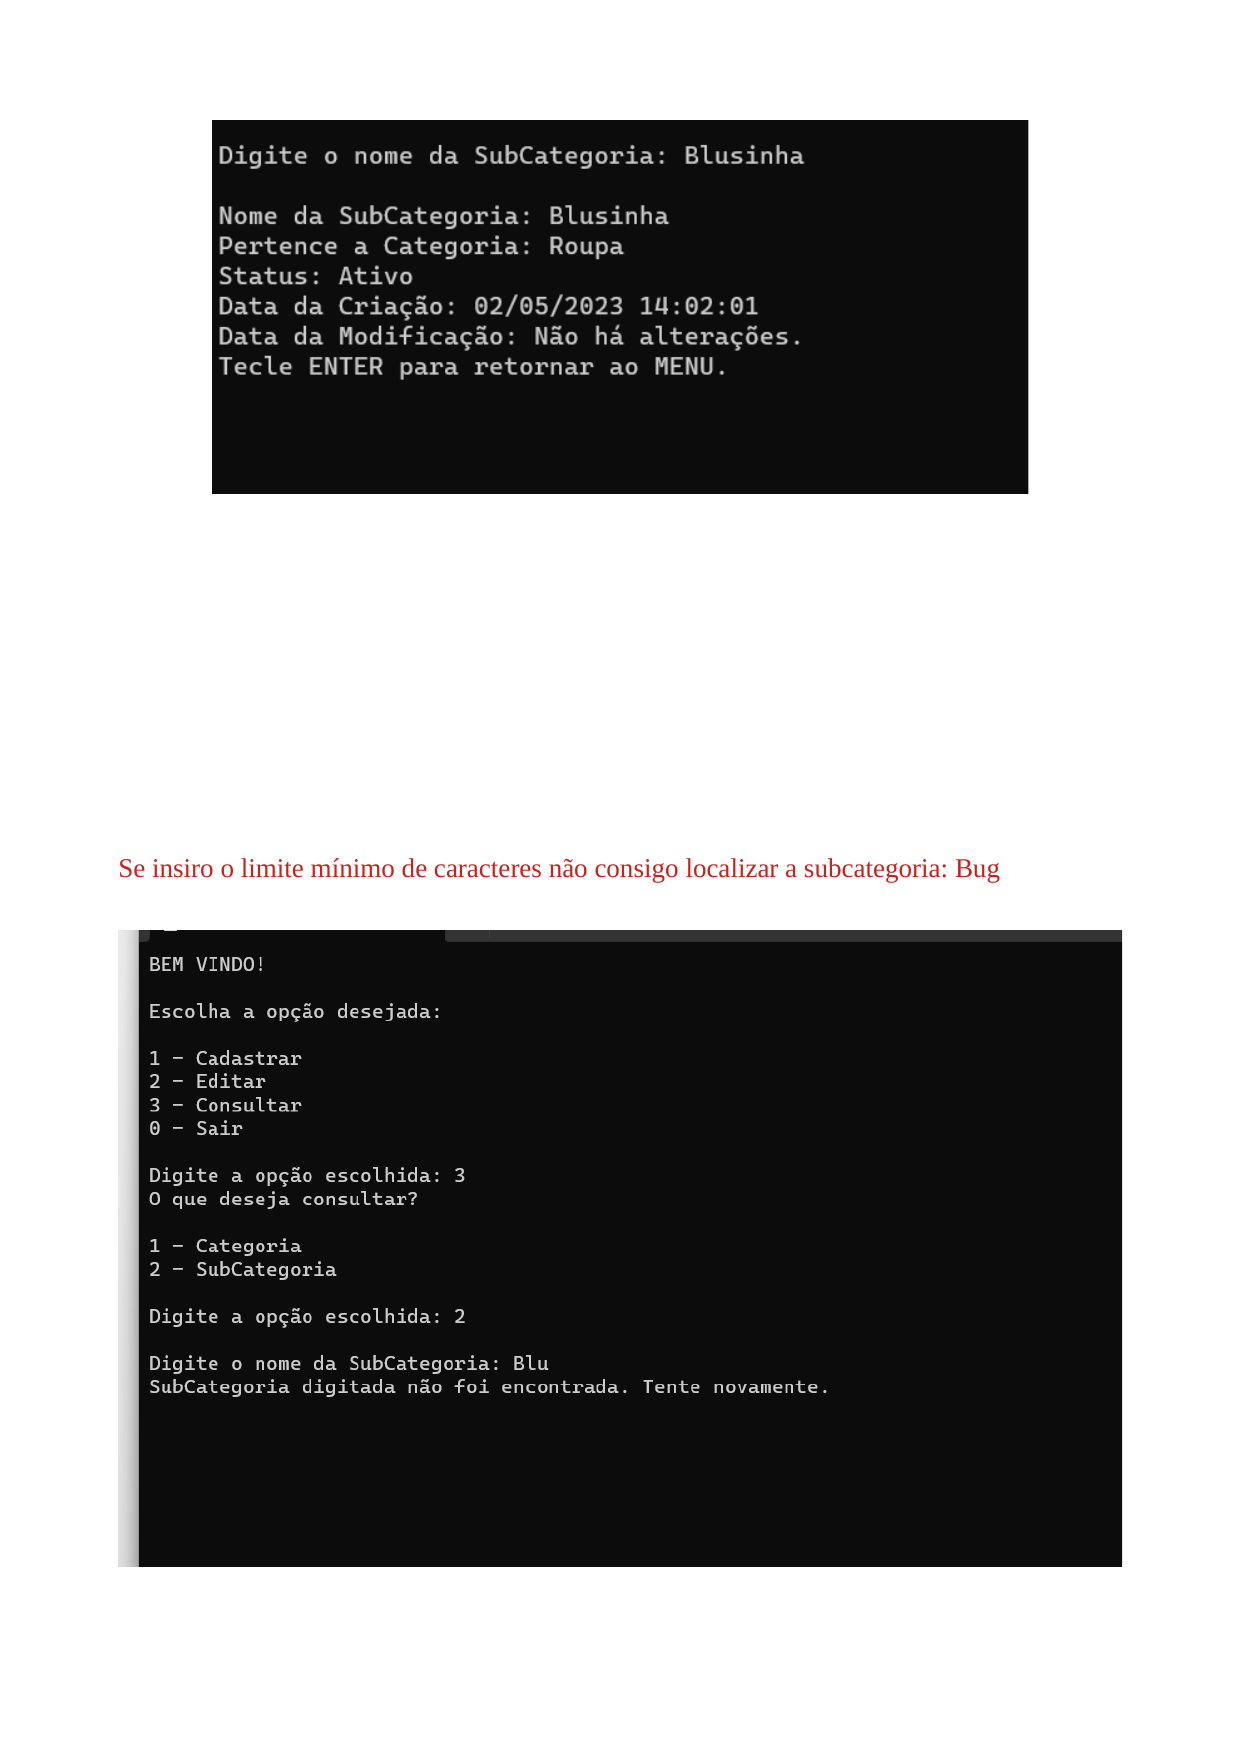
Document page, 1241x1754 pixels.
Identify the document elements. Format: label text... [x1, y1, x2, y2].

text Se insiro o limite mínimo de caracteres não consigo localizar a subcategoria: Bug [118, 852, 1122, 884]
picture [212, 120, 1029, 494]
picture [118, 930, 1123, 1567]
